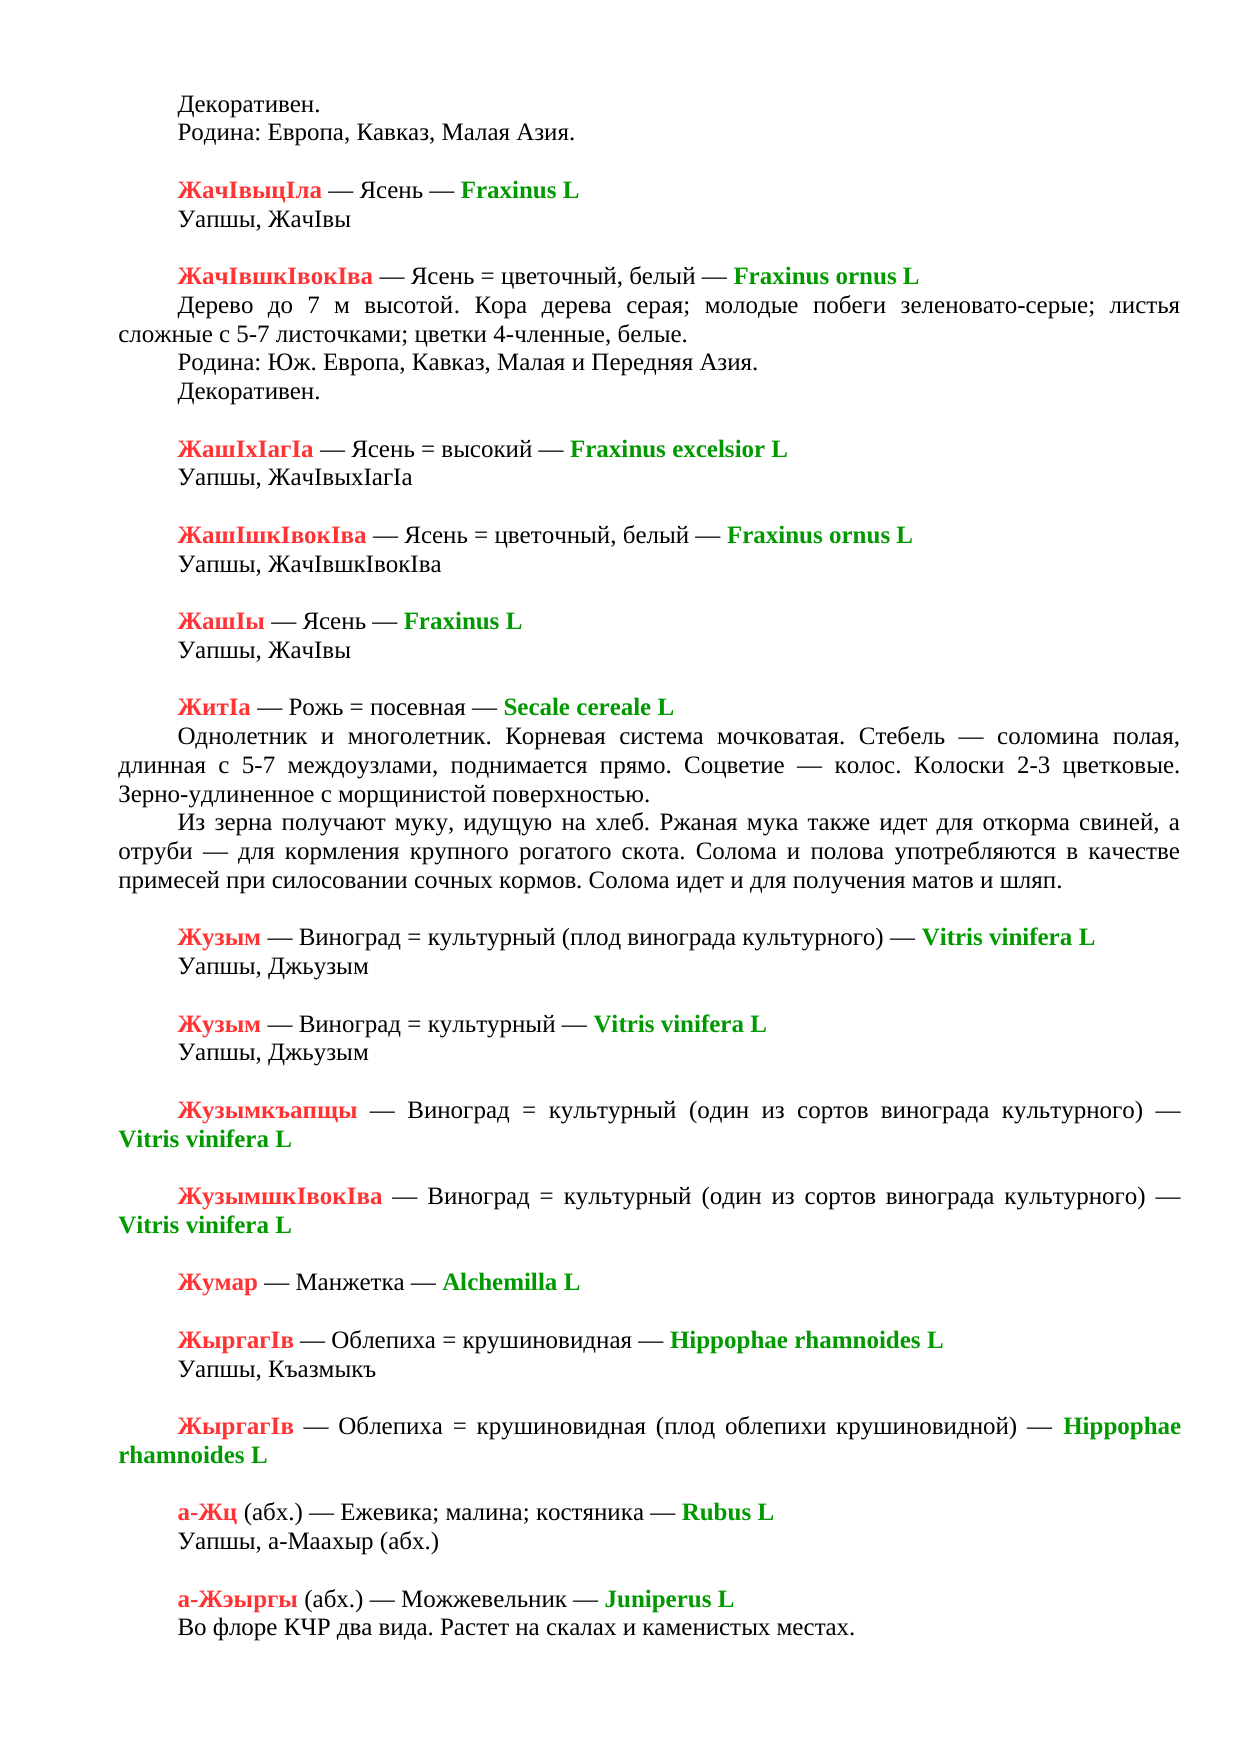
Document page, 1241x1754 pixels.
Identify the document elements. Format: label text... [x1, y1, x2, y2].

text ЖачIвыцIла — Ясень — Fraxinus L [118, 175, 1181, 204]
text Жузым — Виноград = культурный — Vitris vinifera L [118, 1009, 1181, 1037]
text Уапшы, а-Маахыр (абх.) [118, 1526, 1181, 1555]
text Уапшы, ЖачIвыхIагIа [118, 462, 1181, 491]
text Уапшы, ЖачIвы [118, 204, 1181, 232]
text Во флоре КЧР два вида. Растет на скалах и каменистых местах. [118, 1612, 1181, 1641]
text ЖачIвшкIвокIва — Ясень = цветочный, белый — Fraxinus ornus L [118, 261, 1181, 290]
text Уапшы, Къазмыкъ [118, 1354, 1181, 1382]
text а-Жц (абх.) — Ежевика; малина; костяника — Rubus L [118, 1497, 1181, 1526]
text Уапшы, ЖачIвы [118, 635, 1181, 664]
text ЖыргагIв — Облепиха = крушиновидная (плод облепихи крушиновидной) — Hippophae rhamnoides L [118, 1411, 1181, 1469]
text Дерево до 7 м высотой. Кора дерева серая; молодые побеги зеленовато-серые; листья сложные с 5-7 листочками; цветки 4-членные, белые. [118, 290, 1181, 347]
text Жумар — Манжетка — Alchemilla L [118, 1267, 1181, 1296]
text ЖашIшкIвокIва — Ясень = цветочный, белый — Fraxinus ornus L [118, 520, 1181, 549]
text Родина: Юж. Европа, Кавказ, Малая и Передняя Азия. [118, 347, 1181, 376]
text Родина: Европа, Кавказ, Малая Азия. [118, 117, 1181, 146]
text Уапшы, Джьузым [118, 951, 1181, 980]
text Уапшы, ЖачIвшкIвокIва [118, 549, 1181, 577]
text ЖузымшкIвокIва — Виноград = культурный (один из сортов винограда культурного) — Vitris vinifera L [118, 1181, 1181, 1239]
text Декоративен. [118, 376, 1181, 405]
text Декоративен. [118, 89, 1181, 117]
text ЖашIхIагIа — Ясень = высокий — Fraxinus excelsior L [118, 434, 1181, 462]
text ЖитIа — Рожь = посевная — Secale cereale L [118, 692, 1181, 721]
text Жузым — Виноград = культурный (плод винограда культурного) — Vitris vinifera L [118, 922, 1181, 951]
text Однолетник и многолетник. Корневая система мочковатая. Стебель — соломина полая, длинная с 5-7 междоузлами, поднимается прямо. Соцветие — колос. Колоски 2-3 цветковые. Зерно-удлиненное с морщинистой поверхностью. [118, 721, 1181, 807]
text Жузымкъапщы — Виноград = культурный (один из сортов винограда культурного) — Vitris vinifera L [118, 1095, 1181, 1152]
text ЖашIы — Ясень — Fraxinus L [118, 606, 1181, 635]
text а-Жэыргы (абх.) — Можжевельник — Juniperus L [118, 1584, 1181, 1612]
text ЖыргагIв — Облепиха = крушиновидная — Hippophae rhamnoides L [118, 1325, 1181, 1354]
text Уапшы, Джьузым [118, 1037, 1181, 1066]
text Из зерна получают муку, идущую на хлеб. Ржаная мука также идет для откорма свиней, а отруби — для кормления крупного рогатого скота. Солома и полова употребляются в качестве примесей при силосовании сочных кормов. Солома идет и для получения матов и шляп. [118, 807, 1181, 894]
